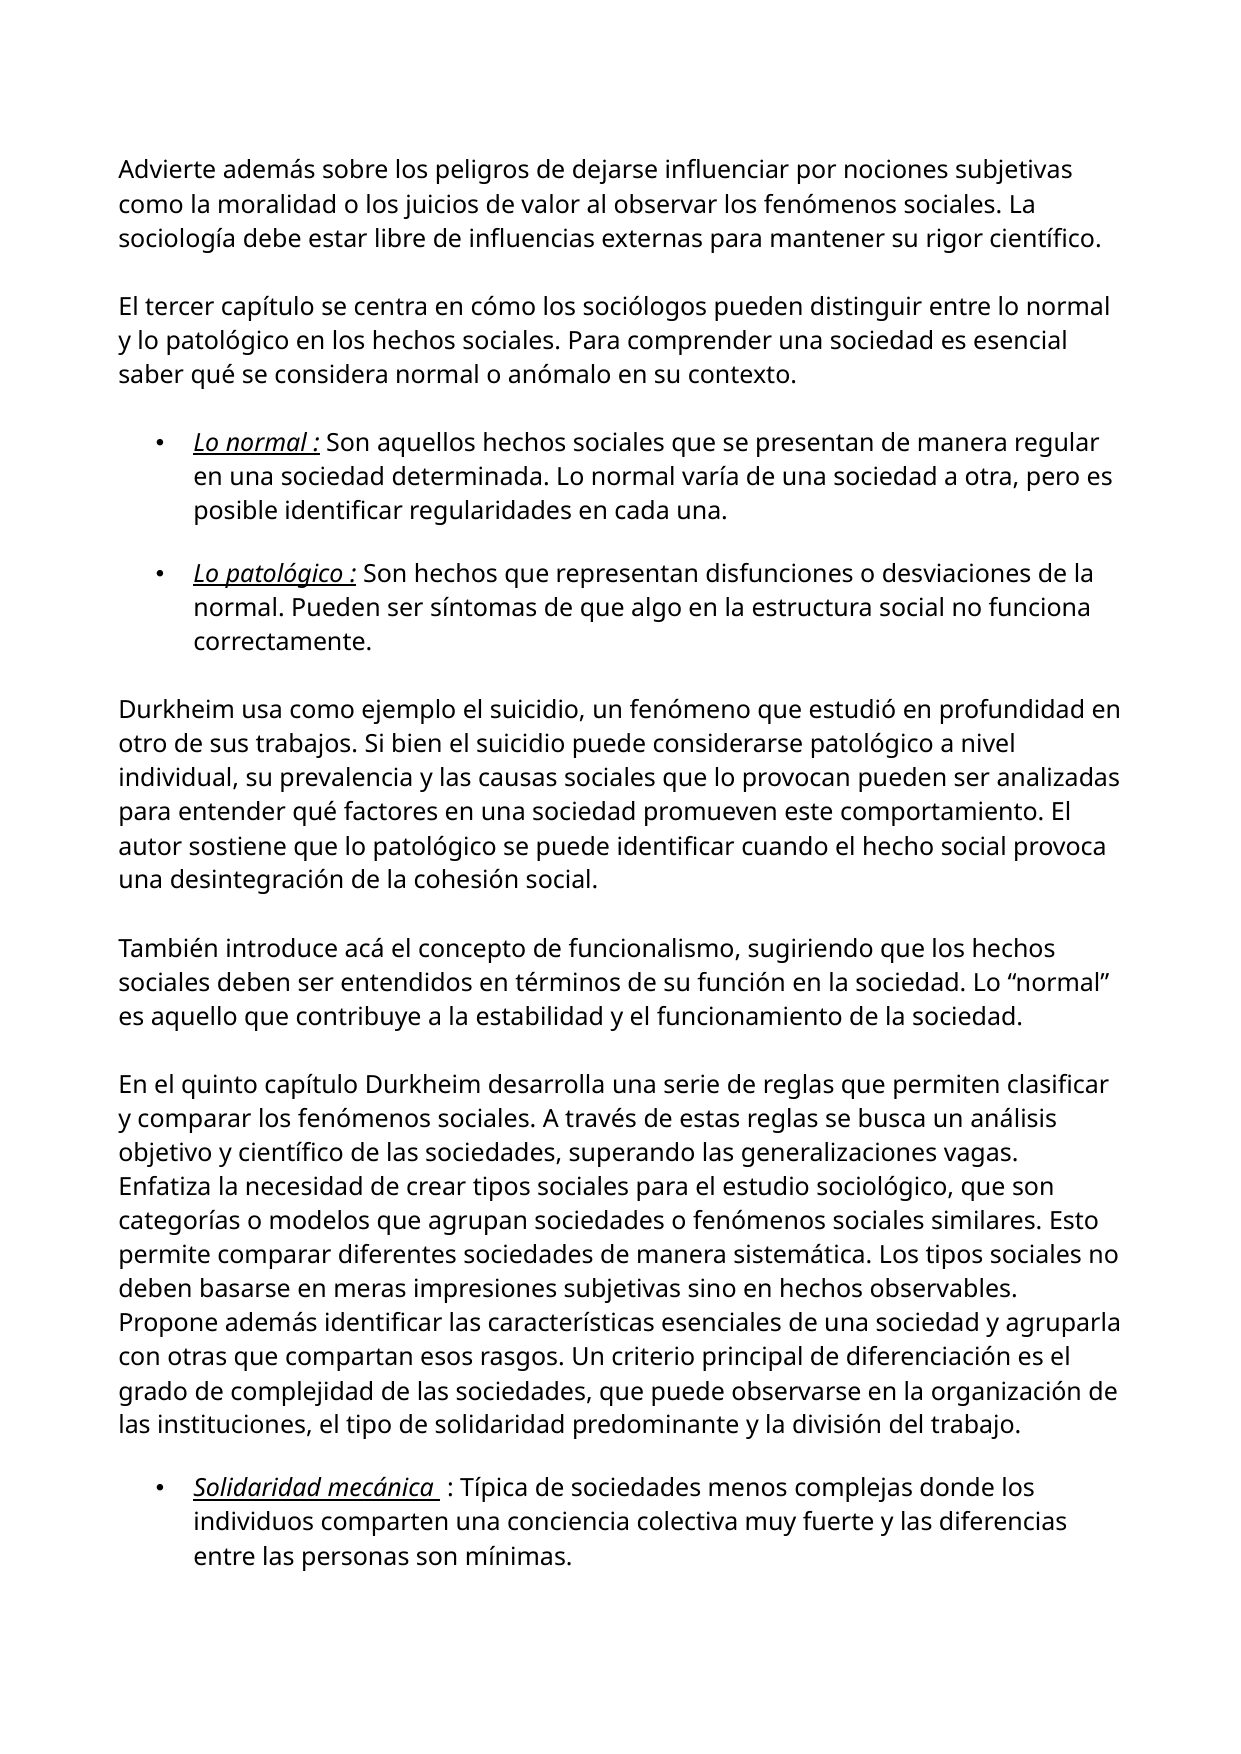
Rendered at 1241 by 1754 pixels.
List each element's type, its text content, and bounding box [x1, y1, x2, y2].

text También introduce acá el concepto de funcionalismo, sugiriendo que los hechos sociales deben ser entendidos en términos de su función en la sociedad. Lo “normal” es aquello que contribuye a la estabilidad y el funcionamiento de la sociedad. [118, 930, 1122, 1032]
text En el quinto capítulo Durkheim desarrolla una serie de reglas que permiten clasificar y comparar los fenómenos sociales. A través de estas reglas se busca un análisis objetivo y científico de las sociedades, superando las generalizaciones vagas. [118, 1067, 1122, 1169]
list Solidaridad mecánica : Típica de sociedades menos complejas donde los individuos comparten una conciencia colectiva muy fuerte y las diferencias entre las personas son mínimas. [156, 1470, 1122, 1601]
text Propone además identificar las características esenciales de una sociedad y agruparla con otras que compartan esos rasgos. Un criterio principal de diferenciación es el grado de complejidad de las sociedades, que puede observarse en la organización de las instituciones, el tipo de solidaridad predominante y la división del trabajo. [118, 1305, 1122, 1470]
list Lo patológico : Son hechos que representan disfunciones o desviaciones de la normal. Pueden ser síntomas de que algo en la estructura social no funciona correctamente. [156, 556, 1122, 658]
text Advierte además sobre los peligros de dejarse influenciar por nociones subjetivas como la moralidad o los juicios de valor al observar los fenómenos sociales. La sociología debe estar libre de influencias externas para mantener su rigor científico. [118, 152, 1122, 254]
list Lo normal : Son aquellos hechos sociales que se presentan de manera regular en una sociedad determinada. Lo normal varía de una sociedad a otra, pero es posible identificar regularidades en cada una. [156, 425, 1122, 556]
text Durkheim usa como ejemplo el suicidio, un fenómeno que estudió en profundidad en otro de sus trabajos. Si bien el suicidio puede considerarse patológico a nivel individual, su prevalencia y las causas sociales que lo provocan pueden ser analizadas para entender qué factores en una sociedad promueven este comportamiento. El autor sostiene que lo patológico se puede identificar cuando el hecho social provoca una desintegración de la cohesión social. [118, 692, 1122, 896]
text El tercer capítulo se centra en cómo los sociólogos pueden distinguir entre lo normal y lo patológico en los hechos sociales. Para comprender una sociedad es esencial saber qué se considera normal o anómalo en su contexto. [118, 288, 1122, 425]
text Enfatiza la necesidad de crear tipos sociales para el estudio sociológico, que son categorías o modelos que agrupan sociedades o fenómenos sociales similares. Esto permite comparar diferentes sociedades de manera sistemática. Los tipos sociales no deben basarse en meras impresiones subjetivas sino en hechos observables. [118, 1169, 1122, 1305]
